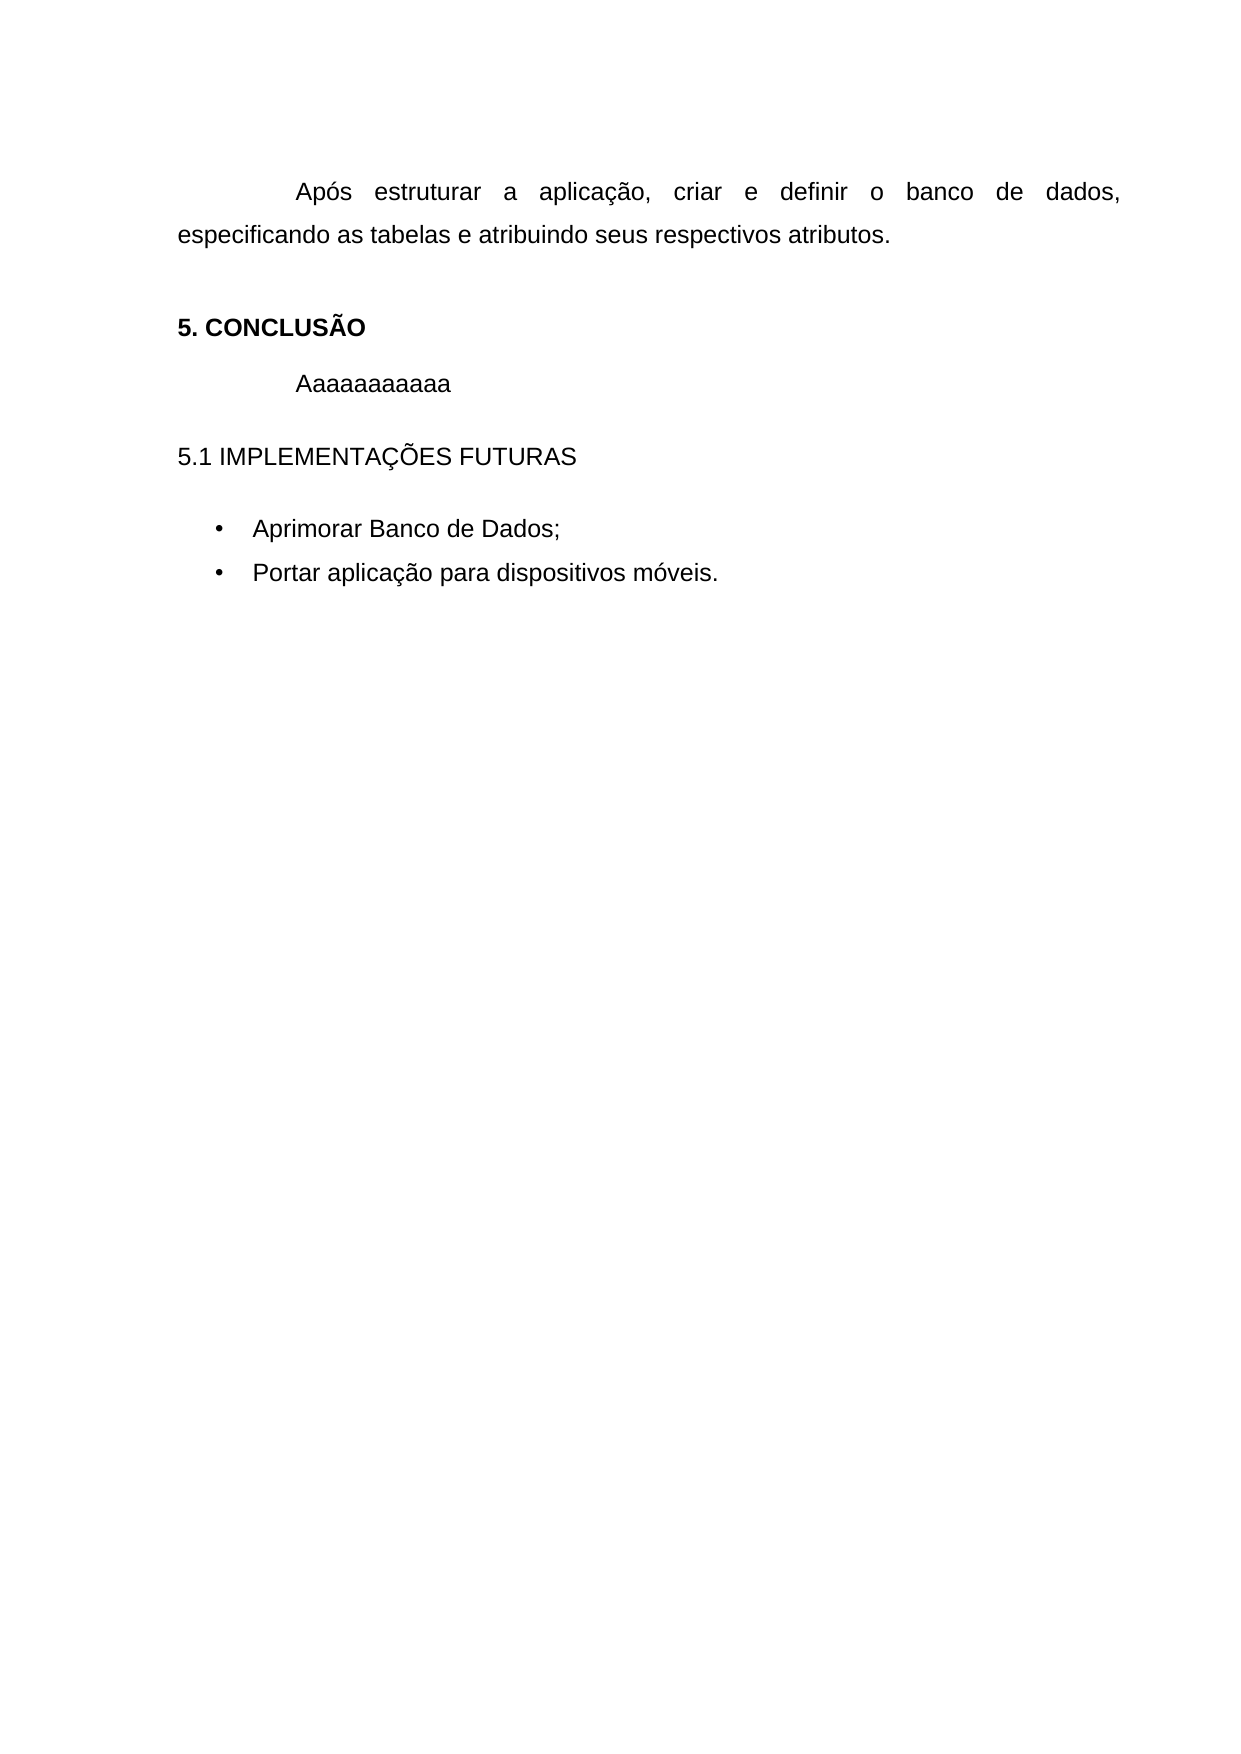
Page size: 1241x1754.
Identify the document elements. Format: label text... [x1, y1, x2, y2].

list Portar aplicação para dispositivos móveis. [215, 557, 1122, 586]
list Aprimorar Banco de Dados; [215, 514, 1122, 543]
text 5.1 IMPLEMENTAÇÕES FUTURAS [177, 442, 1122, 470]
text Aaaaaaaaaaa [177, 369, 1122, 398]
text Após estruturar a aplicação, criar e definir o banco de dados, especificando as tabelas e atribuindo seus respectivos atributos. [177, 177, 1122, 249]
subtitle 5. CONCLUSÃO [177, 313, 1122, 342]
